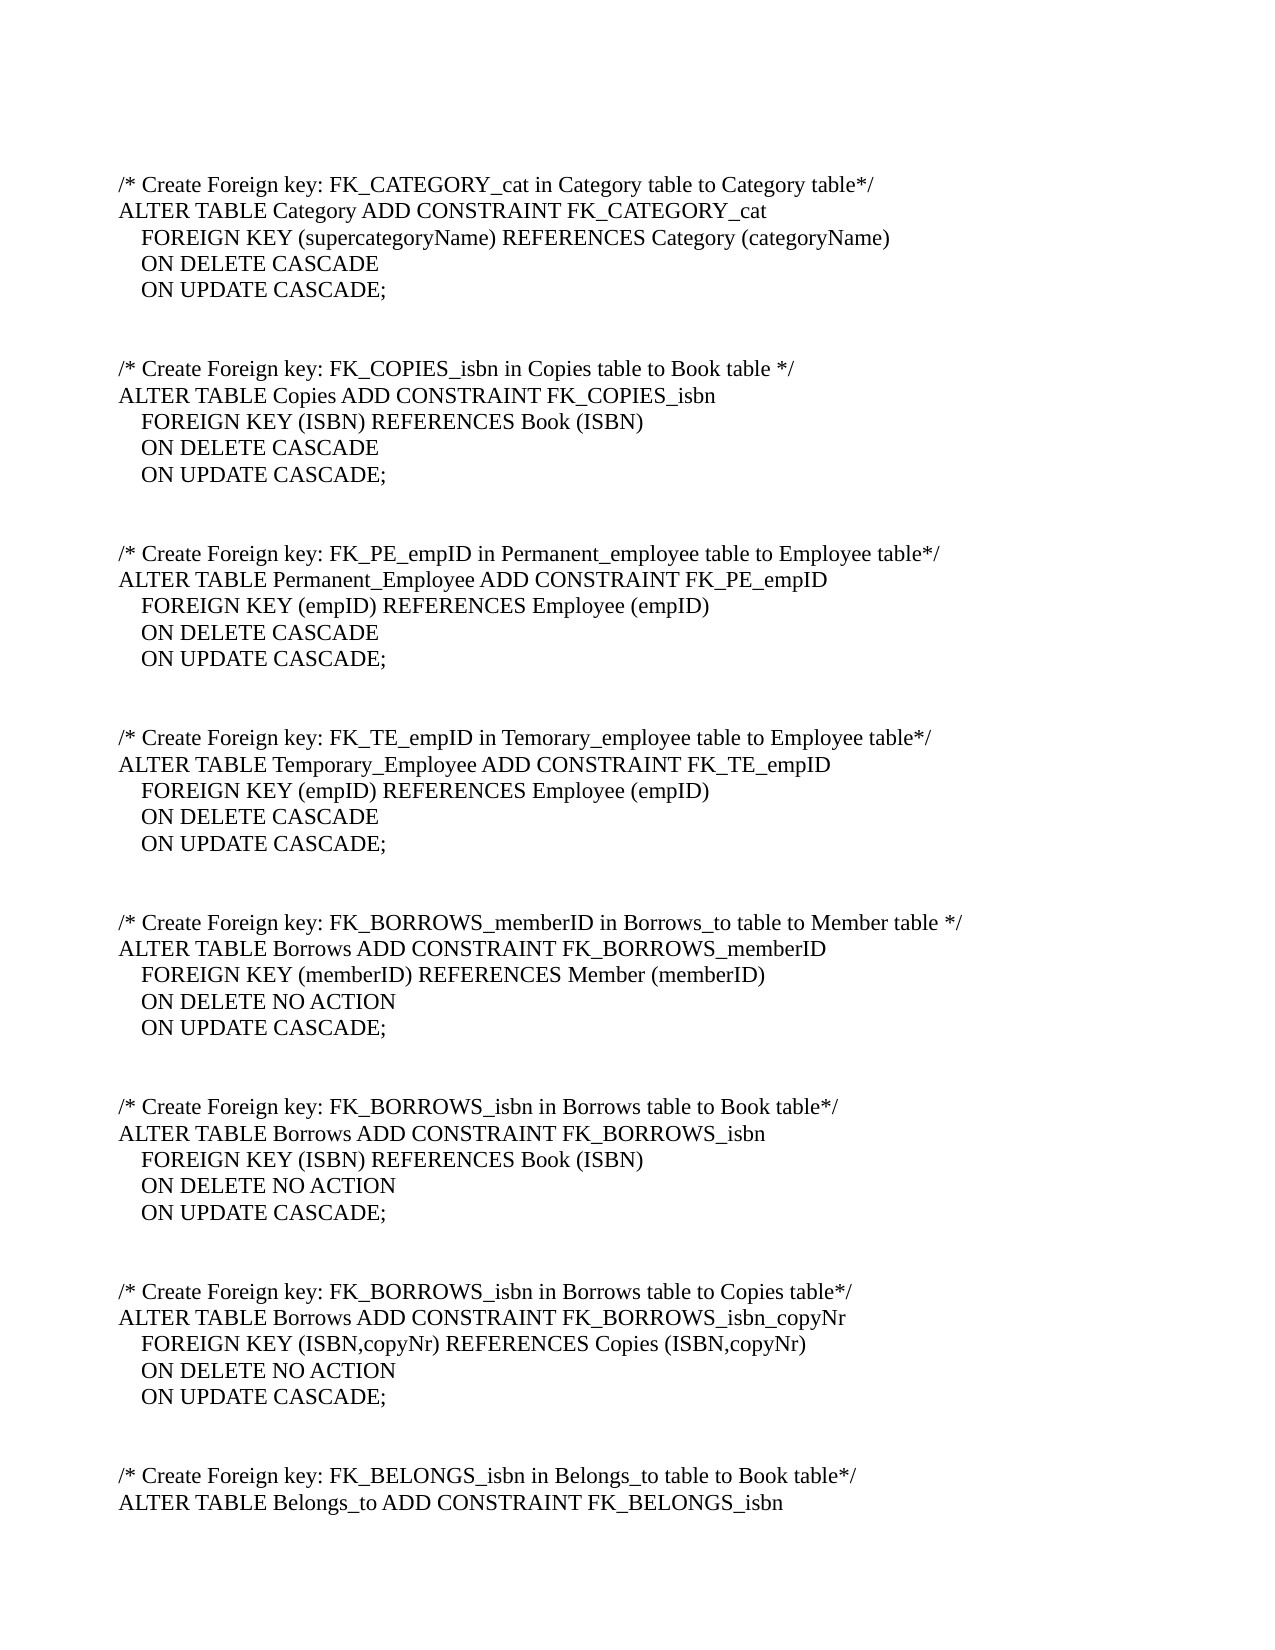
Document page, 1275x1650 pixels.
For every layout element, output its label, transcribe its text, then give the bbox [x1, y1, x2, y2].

text /* Create Foreign key: FK_BORROWS_isbn in Borrows table to Book table*/ [118, 1093, 1157, 1119]
text ON UPDATE CASCADE; [118, 1014, 1157, 1041]
text ALTER TABLE Borrows ADD CONSTRAINT FK_BORROWS_isbn [118, 1119, 1157, 1146]
text ALTER TABLE Borrows ADD CONSTRAINT FK_BORROWS_memberID [118, 935, 1157, 961]
text FOREIGN KEY (empID) REFERENCES Employee (empID) [118, 777, 1157, 803]
text /* Create Foreign key: FK_COPIES_isbn in Copies table to Book table */ [118, 355, 1157, 382]
text ALTER TABLE Borrows ADD CONSTRAINT FK_BORROWS_isbn_copyNr [118, 1304, 1157, 1330]
text ON DELETE CASCADE [118, 803, 1157, 830]
text /* Create Foreign key: FK_BORROWS_memberID in Borrows_to table to Member table */ [118, 909, 1157, 935]
text /* Create Foreign key: FK_PE_empID in Permanent_employee table to Employee table*/ [118, 540, 1157, 566]
text ON UPDATE CASCADE; [118, 276, 1157, 303]
text ALTER TABLE Permanent_Employee ADD CONSTRAINT FK_PE_empID [118, 566, 1157, 592]
text ALTER TABLE Category ADD CONSTRAINT FK_CATEGORY_cat [118, 197, 1157, 223]
text FOREIGN KEY (empID) REFERENCES Employee (empID) [118, 592, 1157, 619]
text ON DELETE NO ACTION [118, 1172, 1157, 1199]
text /* Create Foreign key: FK_CATEGORY_cat in Category table to Category table*/ [118, 171, 1157, 197]
text ALTER TABLE Copies ADD CONSTRAINT FK_COPIES_isbn [118, 382, 1157, 408]
text /* Create Foreign key: FK_BELONGS_isbn in Belongs_to table to Book table*/ [118, 1462, 1157, 1488]
text ON DELETE NO ACTION [118, 988, 1157, 1014]
text FOREIGN KEY (ISBN) REFERENCES Book (ISBN) [118, 408, 1157, 434]
text /* Create Foreign key: FK_TE_empID in Temorary_employee table to Employee table*/ [118, 724, 1157, 751]
text FOREIGN KEY (memberID) REFERENCES Member (memberID) [118, 961, 1157, 988]
text FOREIGN KEY (supercategoryName) REFERENCES Category (categoryName) [118, 223, 1157, 250]
text ON UPDATE CASCADE; [118, 830, 1157, 856]
text /* Create Foreign key: FK_BORROWS_isbn in Borrows table to Copies table*/ [118, 1278, 1157, 1304]
text ON UPDATE CASCADE; [118, 1199, 1157, 1225]
text FOREIGN KEY (ISBN) REFERENCES Book (ISBN) [118, 1146, 1157, 1172]
text FOREIGN KEY (ISBN,copyNr) REFERENCES Copies (ISBN,copyNr) [118, 1330, 1157, 1357]
text ON DELETE CASCADE [118, 619, 1157, 645]
text ON DELETE CASCADE [118, 434, 1157, 461]
text ON UPDATE CASCADE; [118, 645, 1157, 672]
text ALTER TABLE Temporary_Employee ADD CONSTRAINT FK_TE_empID [118, 751, 1157, 777]
text ON DELETE NO ACTION [118, 1357, 1157, 1383]
text ALTER TABLE Belongs_to ADD CONSTRAINT FK_BELONGS_isbn [118, 1488, 1157, 1515]
text ON UPDATE CASCADE; [118, 461, 1157, 487]
text ON DELETE CASCADE [118, 250, 1157, 276]
text ON UPDATE CASCADE; [118, 1383, 1157, 1409]
